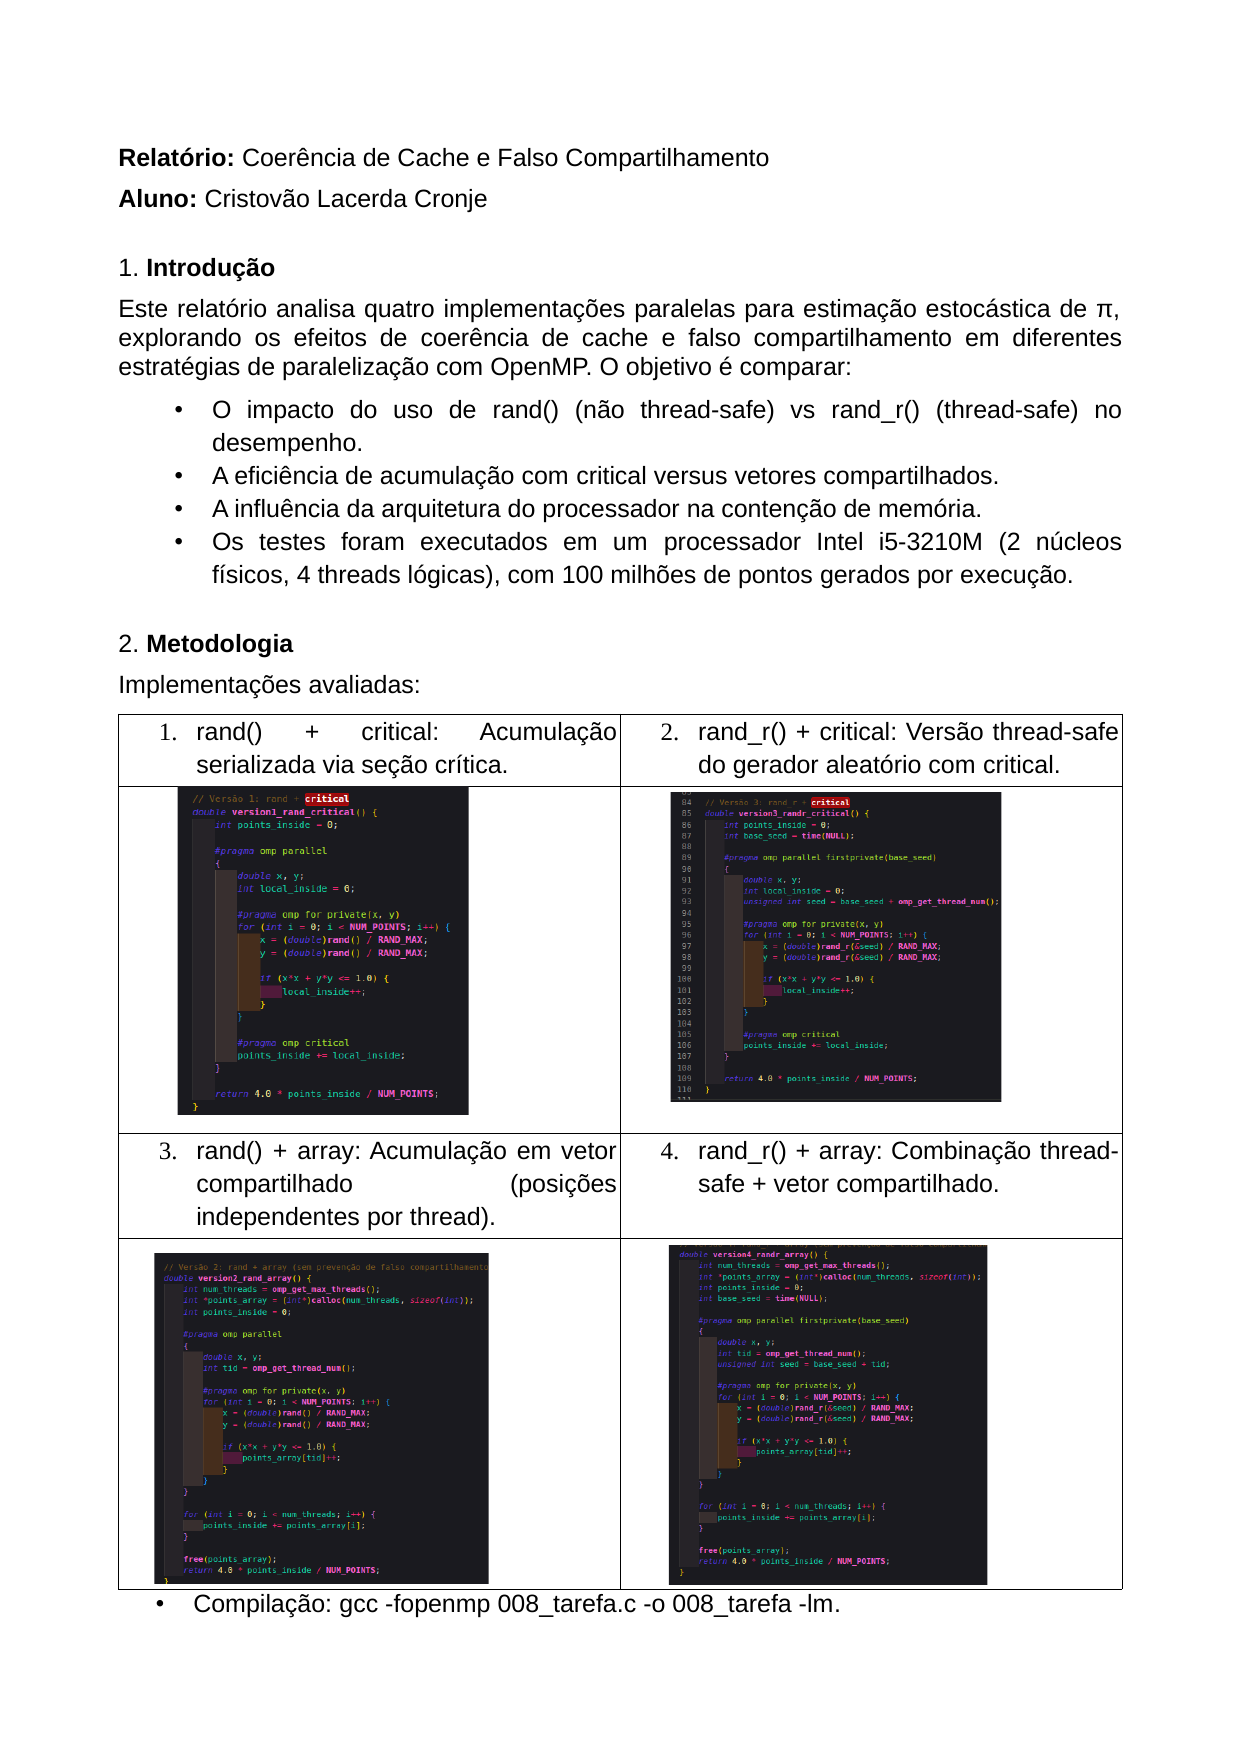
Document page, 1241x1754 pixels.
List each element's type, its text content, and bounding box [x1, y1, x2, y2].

table_header rand() + critical: Acumulação serializada via seção crítica. [119, 715, 620, 786]
list Os testes foram executados em um processador Intel i5-3210M (2 núcleos físicos, 4 threads lógicas), com 100 milhões de pontos gerados por execução. [174, 527, 1122, 589]
table_header rand_r() + critical: Versão thread-safe do gerador aleatório com critical. [621, 715, 1122, 786]
text Este relatório analisa quatro implementações paralelas para estimação estocástica de π, explorando os efeitos de coerência de cache e falso compartilhamento em diferentes estratégias de paralelização com OpenMP. O objetivo é comparar: [118, 294, 1122, 380]
text Implementações avaliadas: [118, 670, 1122, 699]
table_cell [621, 787, 1122, 1133]
text Aluno: Cristovão Lacerda Cronje [118, 184, 1122, 213]
subtitle 1. Introdução [118, 253, 1122, 282]
list A influência da arquitetura do processador na contenção de memória. [174, 494, 1122, 523]
table_cell rand() + array: Acumulação em vetor compartilhado (posições independentes por thread). [119, 1134, 620, 1238]
list Compilação: gcc -fopenmp 008_tarefa.c -o 008_tarefa -lm. [156, 1590, 1122, 1618]
list A eficiência de acumulação com critical versus vetores compartilhados. [174, 461, 1122, 490]
picture [670, 792, 858, 1102]
picture [154, 1253, 371, 1584]
picture [668, 1245, 869, 1585]
table_cell [119, 787, 620, 1133]
table_cell rand_r() + array: Combinação thread-safe + vetor compartilhado. [621, 1134, 1122, 1238]
subtitle 2. Metodologia [118, 629, 1122, 658]
picture [177, 786, 324, 1115]
table_cell [621, 1239, 1122, 1589]
list O impacto do uso de rand() (não thread-safe) vs rand_r() (thread-safe) no desempenho. [174, 395, 1122, 457]
table_cell [119, 1239, 620, 1589]
subtitle Relatório: Coerência de Cache e Falso Compartilhamento [118, 143, 1122, 172]
